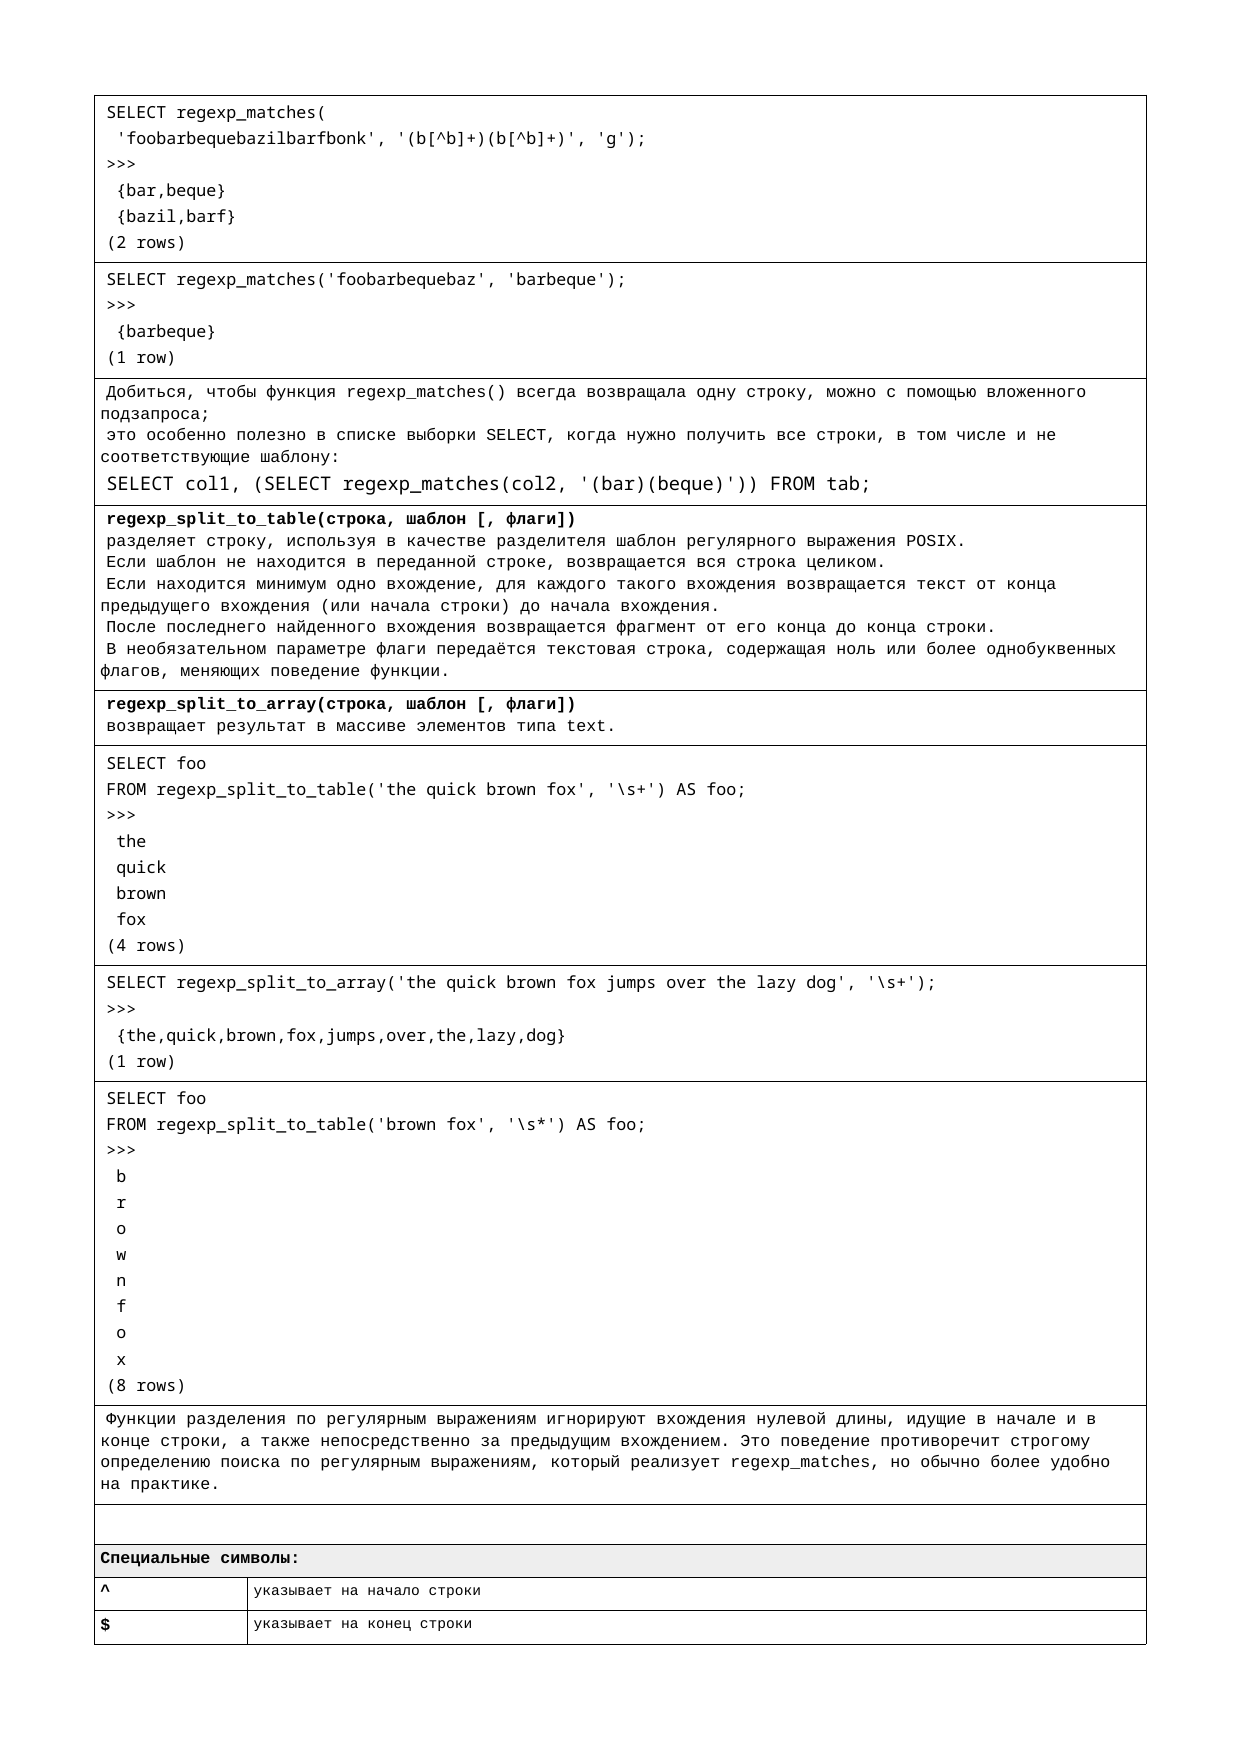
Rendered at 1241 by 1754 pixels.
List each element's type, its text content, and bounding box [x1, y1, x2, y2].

table_cell $ [95, 1611, 247, 1643]
table_cell ^ [95, 1578, 247, 1610]
table_cell SELECT regexp_matches('foobarbequebaz', 'barbeque'); >>> {barbeque} (1 row) [95, 263, 1146, 378]
table_cell SELECT foo FROM regexp_split_to_table('the quick brown fox', '\s+') AS foo; >>> the quick brown fox (4 rows) [95, 746, 1146, 965]
table_cell regexp_split_to_array(строка, шаблон [, флаги]) возвращает результат в массиве элементов типа text. [95, 691, 1146, 745]
table_cell SELECT regexp_split_to_array('the quick brown fox jumps over the lazy dog', '\s+'); >>> {the,quick,brown,fox,jumps,over,the,lazy,dog} (1 row) [95, 966, 1146, 1081]
table_cell указывает на начало строки [248, 1578, 1146, 1610]
table_cell указывает на конец строки [248, 1611, 1146, 1643]
table_cell SELECT foo FROM regexp_split_to_table('brown fox', '\s*') AS foo; >>> b r o w n f o x (8 rows) [95, 1082, 1146, 1405]
table_cell [95, 1505, 1146, 1544]
table_cell regexp_split_to_table(строка, шаблон [, флаги]) разделяет строку, используя в качестве разделителя шаблон регулярного выражения POSIX. Если шаблон не находится в переданной строке, возвращается вся строка целиком. Если находится минимум одно вхождение, для каждого такого вхождения возвращается текст от конца предыдущего вхождения (или начала строки) до начала вхождения. После последнего найденного вхождения возвращается фрагмент от его конца до конца строки. В необязательном параметре флаги передаётся текстовая строка, содержащая ноль или более однобуквенных флагов, меняющих поведение функции. [95, 506, 1146, 690]
table_cell Функции разделения по регулярным выражениям игнорируют вхождения нулевой длины, идущие в начале и в конце строки, а также непосредственно за предыдущим вхождением. Это поведение противоречит строгому определению поиска по регулярным выражениям, который реализует regexp_matches, но обычно более удобно на практике. [95, 1406, 1146, 1503]
table_cell Добиться, чтобы функция regexp_matches() всегда возвращала одну строку, можно с помощью вложенного подзапроса; это особенно полезно в списке выборки SELECT, когда нужно получить все строки, в том числе и не соответствующие шаблону: SELECT col1, (SELECT regexp_matches(col2, '(bar)(beque)')) FROM tab; [95, 379, 1146, 505]
table_cell Специальные символы: [95, 1545, 1146, 1577]
table_cell SELECT regexp_matches( 'foobarbequebazilbarfbonk', '(b[^b]+)(b[^b]+)', 'g'); >>> {bar,beque} {bazil,barf} (2 rows) [95, 96, 1146, 262]
